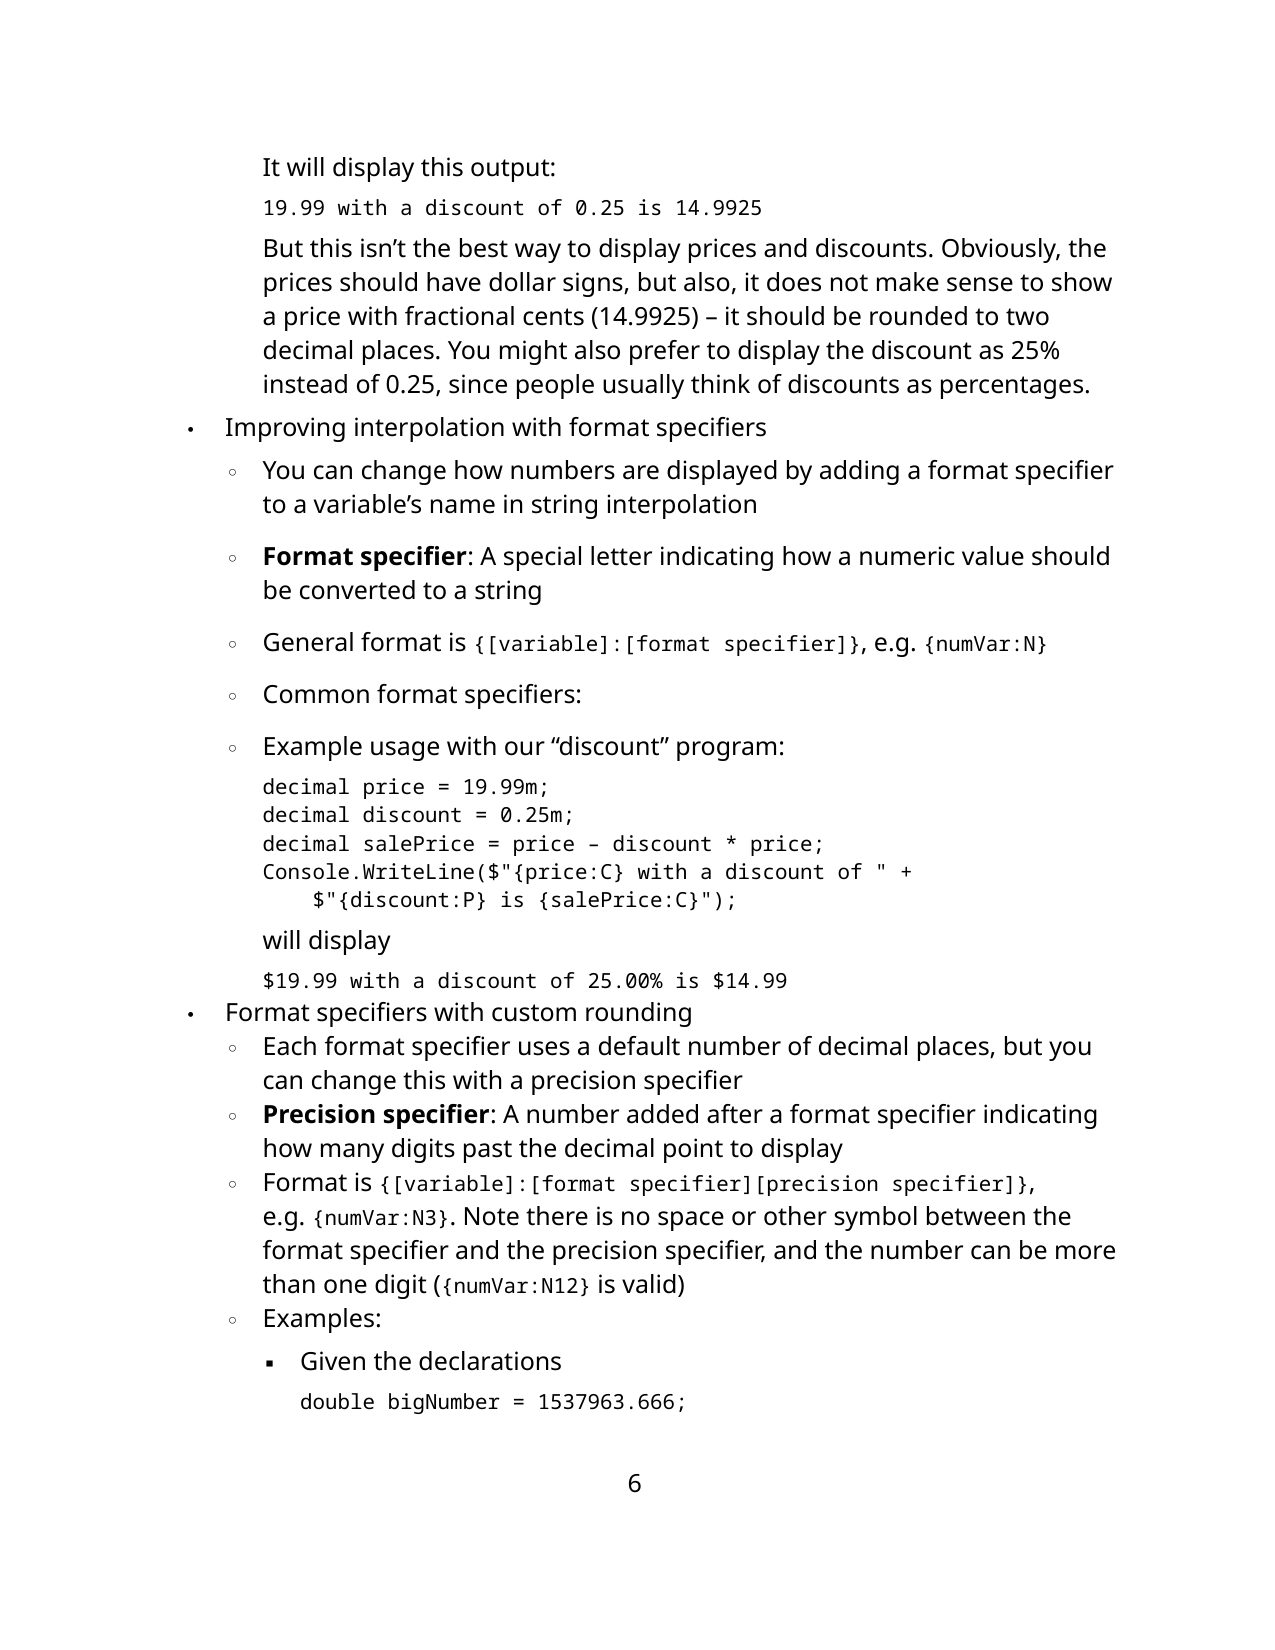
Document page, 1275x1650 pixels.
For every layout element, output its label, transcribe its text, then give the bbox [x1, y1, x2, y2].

list decimal salePrice = price – discount * price; [225, 829, 1125, 857]
list Console.WriteLine($"{price:C} with a discount of " + [225, 857, 1125, 886]
list decimal discount = 0.25m; [225, 800, 1125, 829]
list Common format specifiers: [225, 677, 1125, 711]
list General format is {[variable]:[format specifier]}, e.g. {numVar:N} [225, 625, 1125, 659]
list $"{discount:P} is {salePrice:C}"); [225, 886, 1125, 914]
list Format specifiers with custom rounding [187, 994, 1125, 1028]
list It will display this output: [225, 150, 1125, 184]
list Format is {[variable]:[format specifier][precision specifier]}, e.g. {numVar:N3}. Note there is no space or other symbol between the format specifier and the precision specifier, and the number can be more than one digit ({numVar:N12} is valid) [225, 1165, 1125, 1301]
list 19.99 with a discount of 0.25 is 14.9925 [225, 193, 1125, 221]
list will display [225, 923, 1125, 957]
list Each format specifier uses a default number of decimal places, but you can change this with a precision specifier [225, 1028, 1125, 1097]
list Given the declarations [262, 1344, 1125, 1378]
list double bigNumber = 1537963.666; [262, 1387, 1125, 1415]
list Precision specifier: A number added after a format specifier indicating how many digits past the decimal point to display [225, 1097, 1125, 1165]
list You can change how numbers are displayed by adding a format specifier to a variable’s name in string interpolation [225, 453, 1125, 521]
list Format specifier: A special letter indicating how a numeric value should be converted to a string [225, 539, 1125, 607]
list But this isn’t the best way to display prices and discounts. Obviously, the prices should have dollar signs, but also, it does not make sense to show a price with fractional cents (14.9925) – it should be rounded to two decimal places. You might also prefer to display the discount as 25% instead of 0.25, since people usually think of discounts as percentages. [225, 230, 1125, 401]
list decimal price = 19.99m; [225, 772, 1125, 800]
list Improving interpolation with format specifiers [187, 410, 1125, 444]
list Example usage with our “discount” program: [225, 729, 1125, 763]
list Examples: [225, 1301, 1125, 1335]
list $19.99 with a discount of 25.00% is $14.99 [225, 966, 1125, 994]
